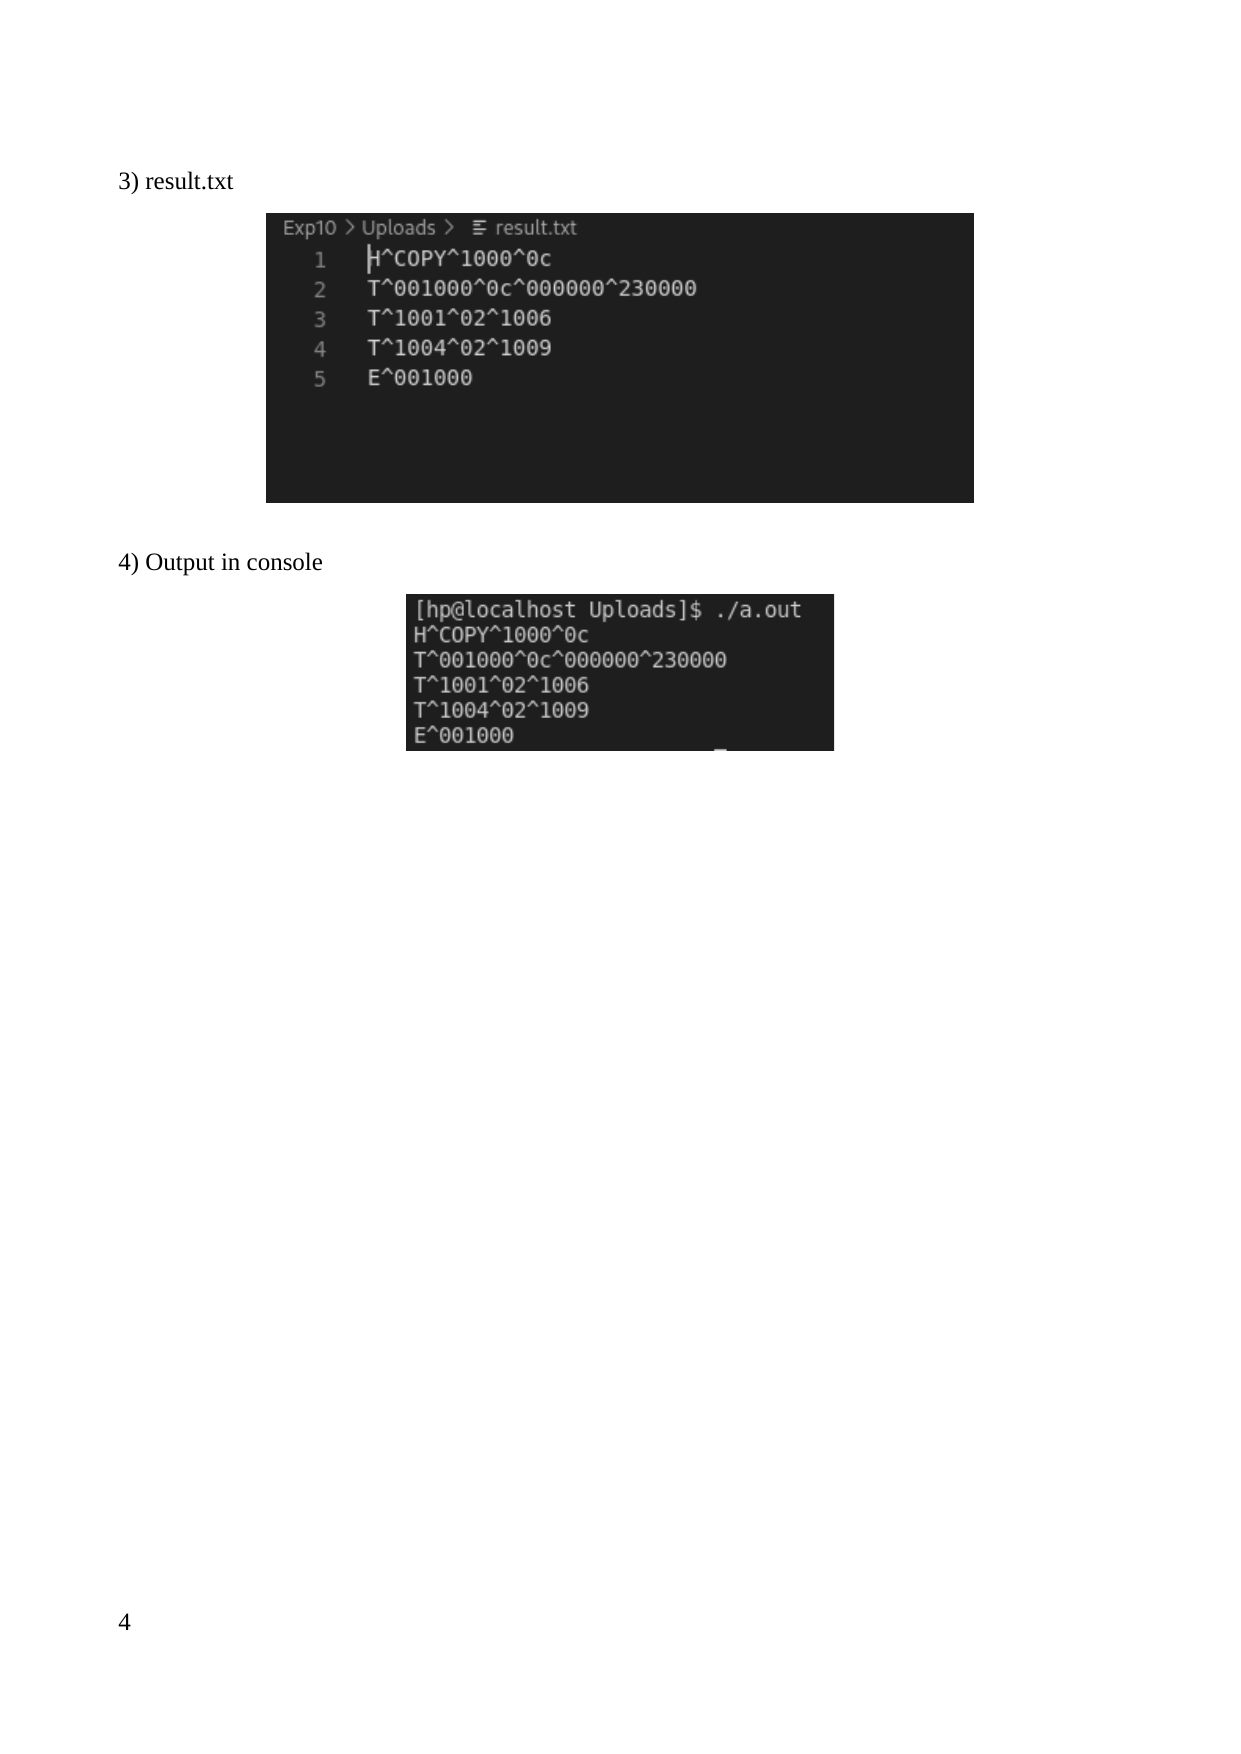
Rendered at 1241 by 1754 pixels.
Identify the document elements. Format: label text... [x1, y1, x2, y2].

text 3) result.txt [118, 166, 1122, 194]
picture [406, 594, 835, 751]
picture [266, 213, 974, 503]
text 4) Output in console [118, 547, 1122, 575]
